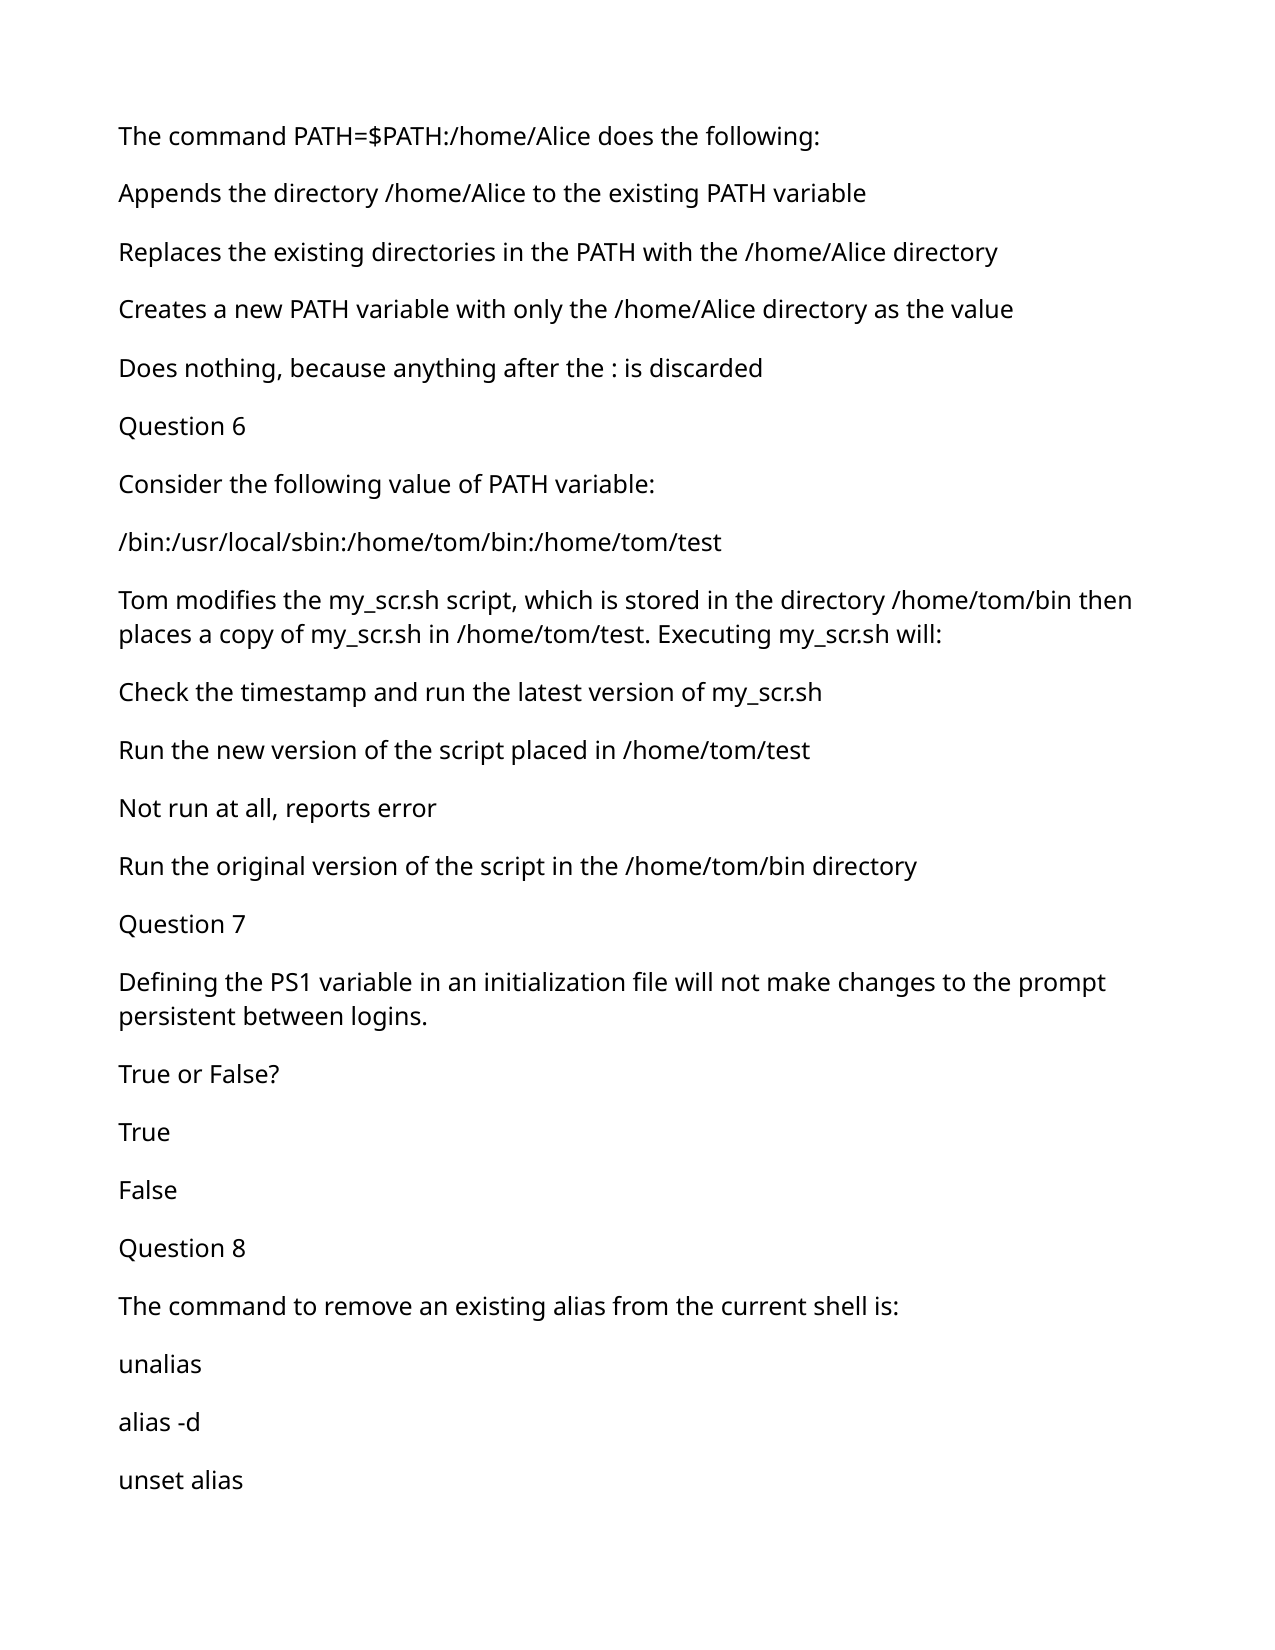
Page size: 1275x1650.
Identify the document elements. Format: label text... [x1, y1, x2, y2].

text Question 7 [118, 906, 1157, 941]
text Consider the following value of PATH variable: [118, 466, 1157, 500]
text Run the new version of the script placed in /home/tom/test [118, 732, 1157, 766]
text False [118, 1173, 1157, 1207]
text Question 6 [118, 408, 1157, 442]
text Replaces the existing directories in the PATH with the /home/Alice directory [118, 234, 1157, 268]
text True or False? [118, 1057, 1157, 1091]
text Not run at all, reports error [118, 790, 1157, 824]
text Creates a new PATH variable with only the /home/Alice directory as the value [118, 292, 1157, 326]
text alias -d [118, 1405, 1157, 1439]
text The command PATH=$PATH:/home/Alice does the following: [118, 118, 1157, 152]
text Check the timestamp and run the latest version of my_scr.sh [118, 674, 1157, 708]
text unset alias [118, 1463, 1157, 1497]
text The command to remove an existing alias from the current shell is: [118, 1289, 1157, 1323]
text Appends the directory /home/Alice to the existing PATH variable [118, 176, 1157, 210]
text Defining the PS1 variable in an initialization file will not make changes to the prompt persistent between logins. [118, 964, 1157, 1033]
text Question 8 [118, 1231, 1157, 1265]
text unalias [118, 1347, 1157, 1381]
text Run the original version of the script in the /home/tom/bin directory [118, 848, 1157, 882]
text True [118, 1114, 1157, 1149]
text Does nothing, because anything after the : is discarded [118, 350, 1157, 384]
text /bin:/usr/local/sbin:/home/tom/bin:/home/tom/test [118, 524, 1157, 558]
text Tom modifies the my_scr.sh script, which is stored in the directory /home/tom/bin then places a copy of my_scr.sh in /home/tom/test. Executing my_scr.sh will: [118, 582, 1157, 650]
